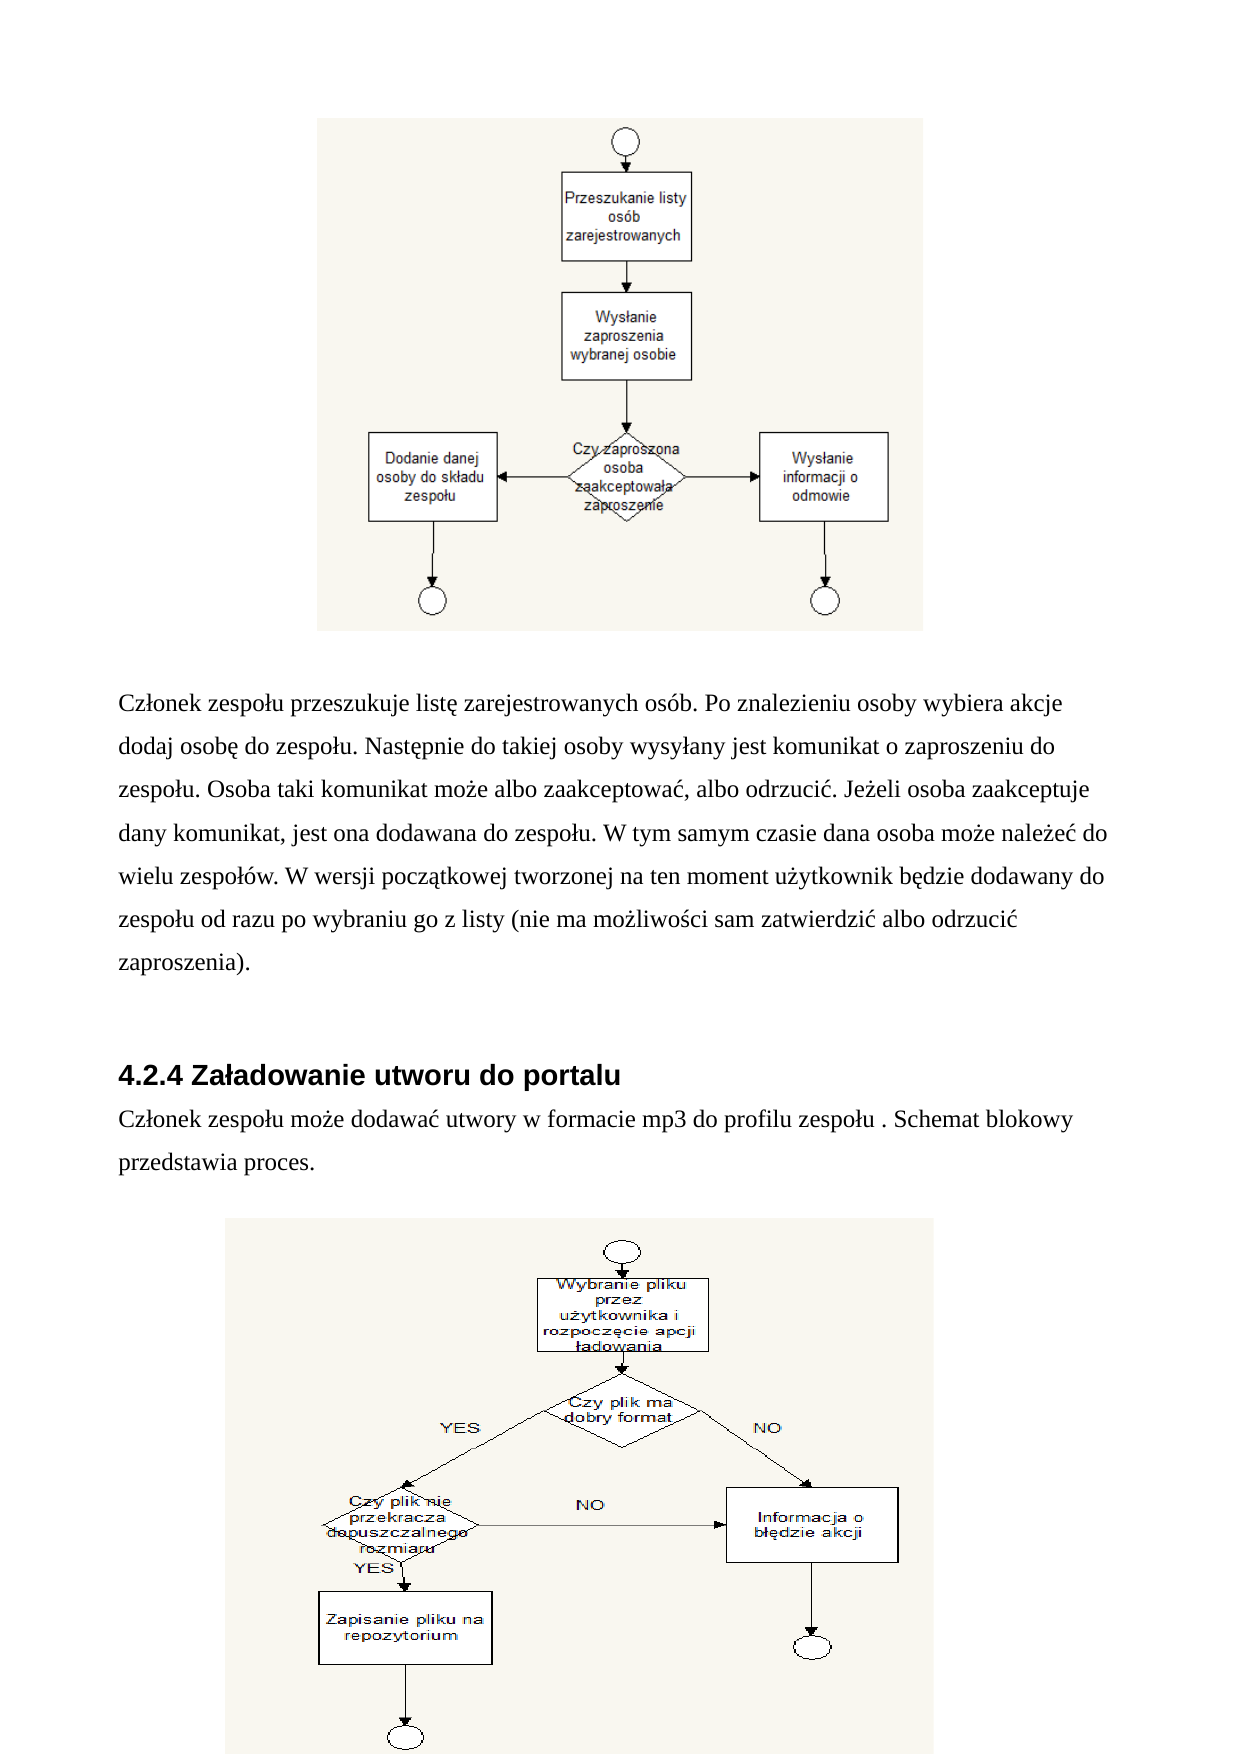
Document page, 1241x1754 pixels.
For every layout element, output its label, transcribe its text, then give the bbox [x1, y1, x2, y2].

text Członek zespołu może dodawać utwory w formacie mp3 do profilu zespołu . Schemat blokowy przedstawia proces. [118, 1104, 1122, 1176]
text Członek zespołu przeszukuje listę zarejestrowanych osób. Po znalezieniu osoby wybiera akcje dodaj osobę do zespołu. Następnie do takiej osoby wysyłany jest komunikat o zaproszeniu do zespołu. Osoba taki komunikat może albo zaakceptować, albo odrzucić. Jeżeli osoba zaakceptuje dany komunikat, jest ona dodawana do zespołu. W tym samym czasie dana osoba może należeć do wielu zespołów. W wersji początkowej tworzonej na ten moment użytkownik będzie dodawany do zespołu od razu po wybraniu go z listy (nie ma możliwości sam zatwierdzić albo odrzucić zaproszenia). [118, 688, 1122, 976]
subtitle 4.2.4 Załadowanie utworu do portalu [118, 1058, 1122, 1092]
